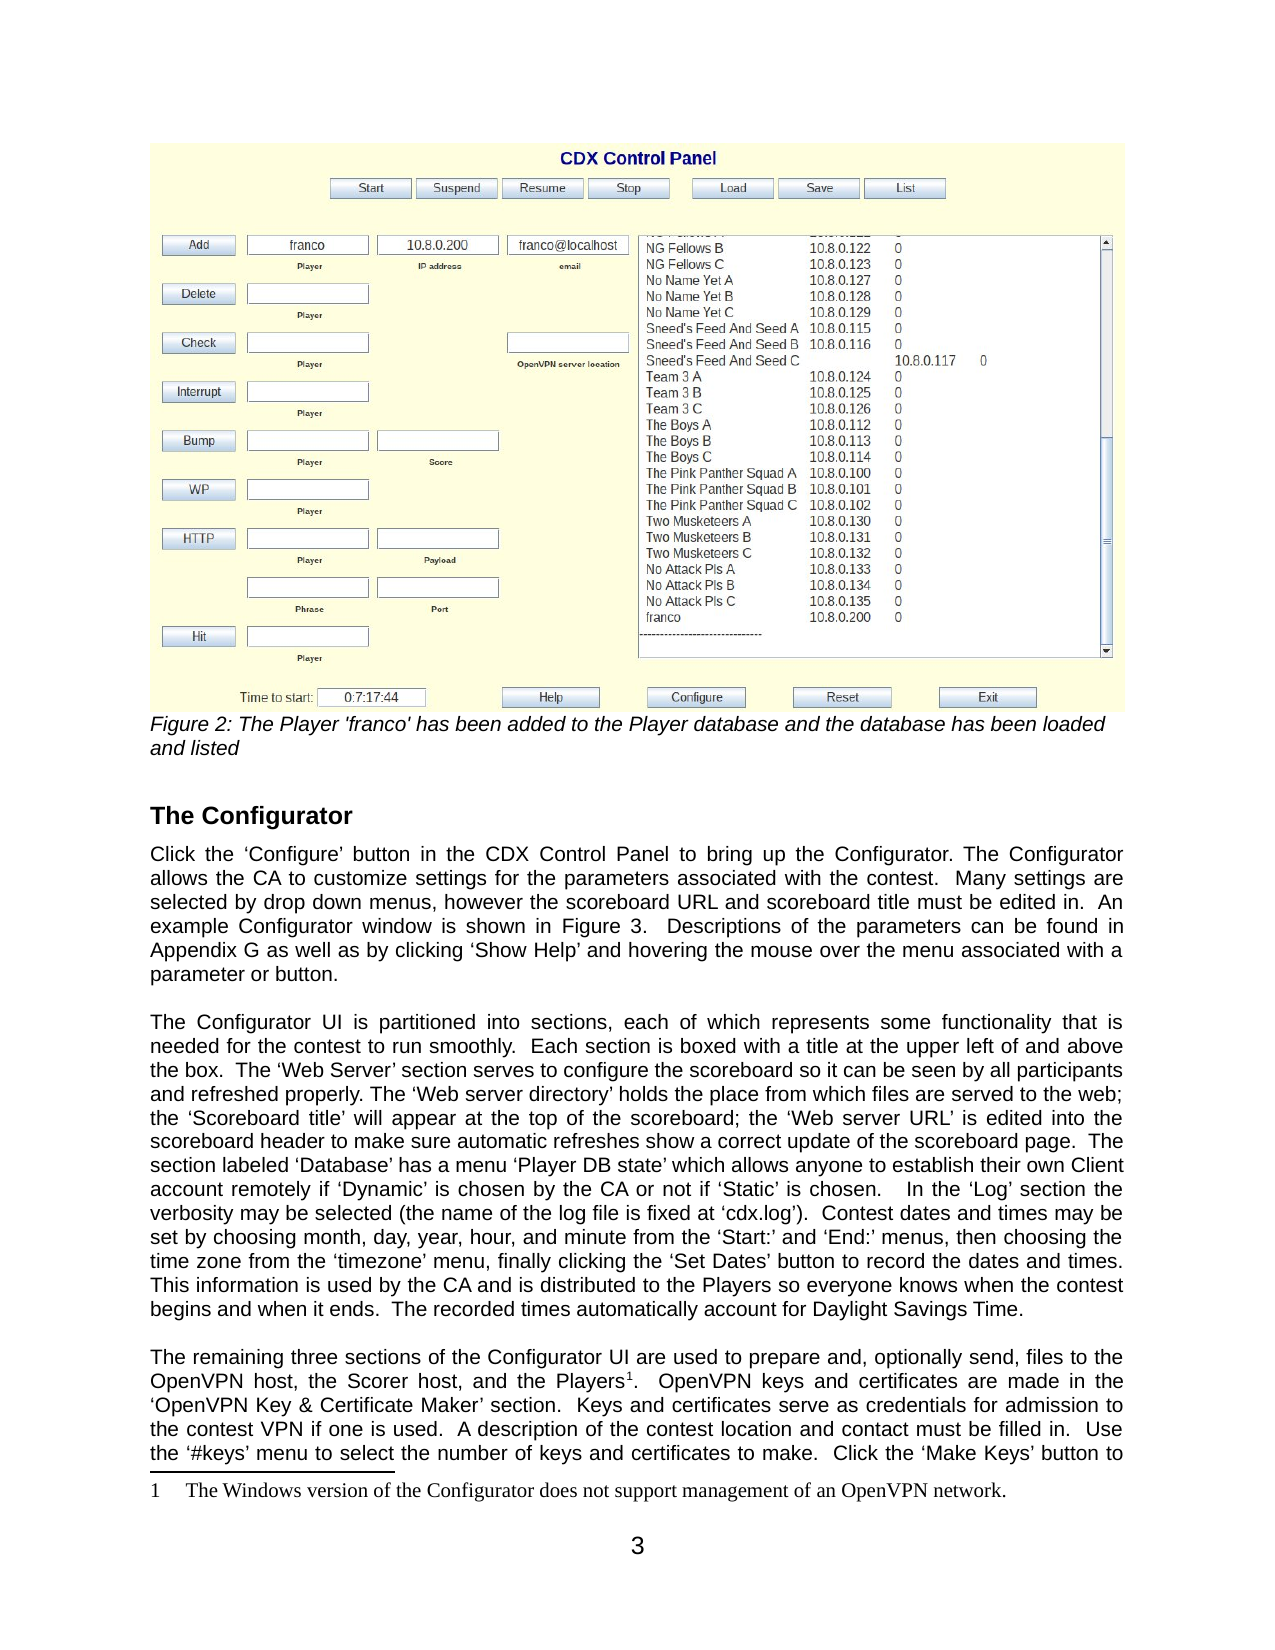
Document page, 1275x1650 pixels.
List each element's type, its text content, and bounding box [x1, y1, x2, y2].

text The Windows version of the Configurator does not support management of an OpenVPN network. [150, 1478, 1125, 1502]
subtitle The Configurator [150, 801, 1125, 829]
picture [150, 143, 1125, 712]
text Figure 2: The Player 'franco' has been added to the Player database and the database has been loaded and listed [150, 712, 1125, 759]
text The Configurator UI is partitioned into sections, each of which represents some functionality that is needed for the contest to run smoothly. Each section is boxed with a title at the upper left of and above the box. The ‘Web Server’ section serves to configure the scoreboard so it can be seen by all participants and refreshed properly. The ‘Web server directory’ holds the place from which files are served to the web; the ‘Scoreboard title’ will appear at the top of the scoreboard; the ‘Web server URL’ is edited into the scoreboard header to make sure automatic refreshes show a correct update of the scoreboard page. The section labeled ‘Database’ has a menu ‘Player DB state’ which allows anyone to establish their own Client account remotely if ‘Dynamic’ is chosen by the CA or not if ‘Static’ is chosen. In the ‘Log’ section the verbosity may be selected (the name of the log file is fixed at ‘cdx.log’). Contest dates and times may be set by choosing month, day, year, hour, and minute from the ‘Start:’ and ‘End:’ menus, then choosing the time zone from the ‘timezone’ menu, finally clicking the ‘Set Dates’ button to record the dates and times. This information is used by the CA and is distributed to the Players so everyone knows when the contest begins and when it ends. The recorded times automatically account for Daylight Savings Time. [150, 1009, 1125, 1321]
text The remaining three sections of the Configurator UI are used to prepare and, optionally send, files to the OpenVPN host, the Scorer host, and the Players. OpenVPN keys and certificates are made in the ‘OpenVPN Key & Certificate Maker’ section. Keys and certificates serve as credentials for admission to the contest VPN if one is used. A description of the contest location and contact must be filled in. Use the ‘#keys’ menu to select the number of keys and certificates to make. Click the ‘Make Keys’ button to [150, 1345, 1125, 1465]
text Click the ‘Configure’ button in the CDX Control Panel to bring up the Configurator. The Configurator allows the CA to customize settings for the parameters associated with the contest. Many settings are selected by drop down menus, however the scoreboard URL and scoreboard title must be edited in. An example Configurator window is shown in Figure 3. Descriptions of the parameters can be found in Appendix G as well as by clicking ‘Show Help’ and hovering the mouse over the menu associated with a parameter or button. [150, 842, 1125, 986]
